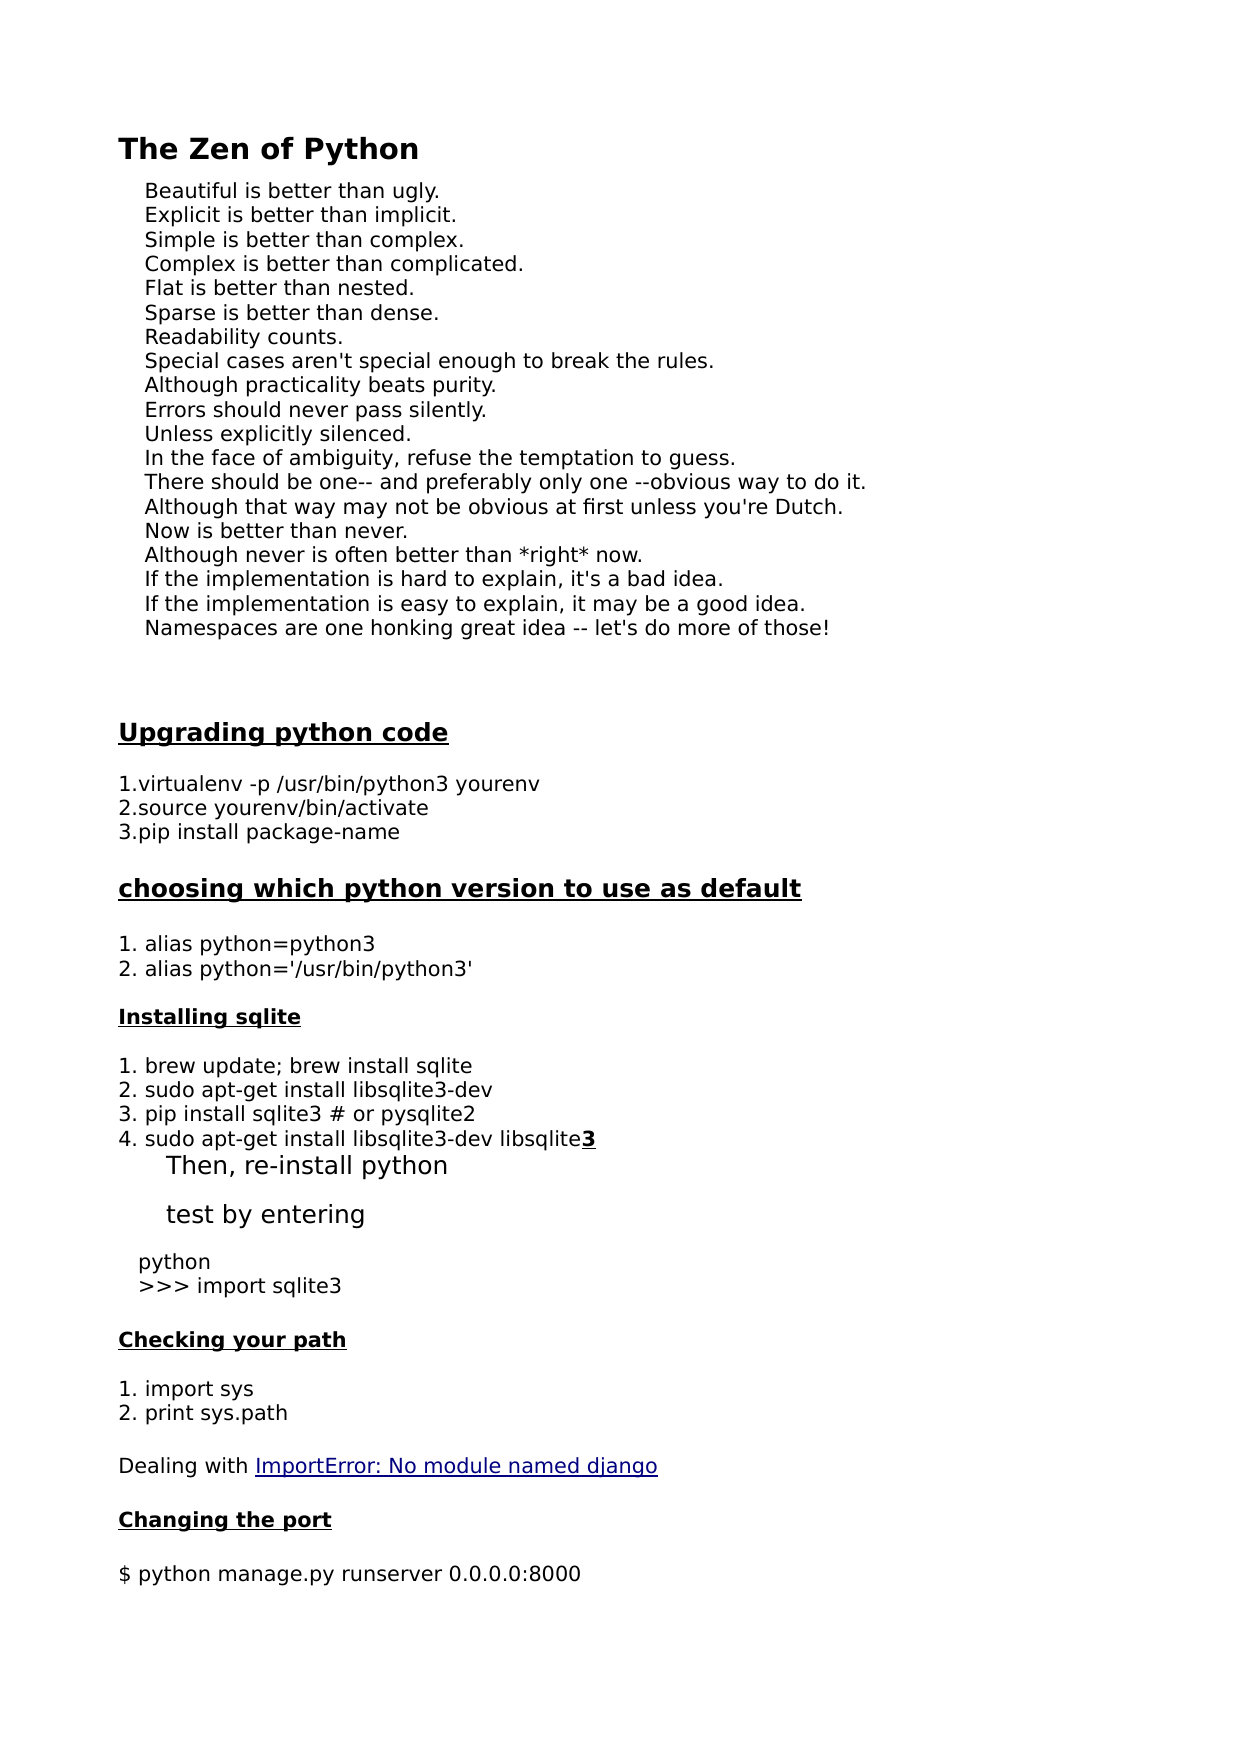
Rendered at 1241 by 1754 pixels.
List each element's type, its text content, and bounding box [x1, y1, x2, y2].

text Installing sqlite [118, 1005, 1122, 1029]
text 3.pip install package-name [118, 820, 1122, 844]
text Checking your path [118, 1328, 1122, 1352]
text Then, re-install python [118, 1151, 1122, 1180]
text Special cases aren't special enough to break the rules. [118, 349, 1122, 373]
text 4. sudo apt-get install libsqlite3-dev libsqlite3 [118, 1127, 1122, 1151]
text Changing the port [118, 1508, 1122, 1533]
text 3. pip install sqlite3 # or pysqlite2 [118, 1102, 1122, 1127]
text 1.virtualenv -p /usr/bin/python3 yourenv [118, 772, 1122, 796]
text test by entering [118, 1200, 1122, 1229]
text Unless explicitly silenced. [118, 422, 1122, 446]
text There should be one-- and preferably only one --obvious way to do it. [118, 470, 1122, 495]
text Simple is better than complex. [118, 228, 1122, 252]
text >>> import sqlite3 [118, 1274, 1122, 1298]
text 2.source yourenv/bin/activate [118, 796, 1122, 820]
text 1. import sys [118, 1377, 1122, 1401]
text Beautiful is better than ugly. [118, 179, 1122, 203]
text Errors should never pass silently. [118, 398, 1122, 422]
text Flat is better than nested. [118, 276, 1122, 301]
text 1. alias python=python3 [118, 932, 1122, 957]
text python [118, 1250, 1122, 1274]
text If the implementation is hard to explain, it's a bad idea. [118, 567, 1122, 592]
text Although practicality beats purity. [118, 373, 1122, 398]
text Upgrading python code [118, 718, 1122, 747]
text Namespaces are one honking great idea -- let's do more of those! [118, 616, 1122, 640]
text 2. sudo apt-get install libsqlite3-dev [118, 1078, 1122, 1102]
text $ python manage.py runserver 0.0.0.0:8000 [118, 1562, 1122, 1586]
text 1. brew update; brew install sqlite [118, 1054, 1122, 1078]
text 2. print sys.path [118, 1401, 1122, 1425]
text Complex is better than complicated. [118, 252, 1122, 276]
text choosing which python version to use as default [118, 874, 1122, 903]
text In the face of ambiguity, refuse the temptation to guess. [118, 446, 1122, 470]
text Now is better than never. [118, 519, 1122, 543]
text Although that way may not be obvious at first unless you're Dutch. [118, 495, 1122, 519]
text Readability counts. [118, 325, 1122, 349]
text If the implementation is easy to explain, it may be a good idea. [118, 592, 1122, 616]
subtitle The Zen of Python [118, 133, 1122, 167]
text Explicit is better than implicit. [118, 203, 1122, 228]
text Although never is often better than *right* now. [118, 543, 1122, 567]
text 2. alias python='/usr/bin/python3' [118, 957, 1122, 981]
text Sparse is better than dense. [118, 301, 1122, 325]
text Dealing with ImportError: No module named django [118, 1454, 1122, 1479]
